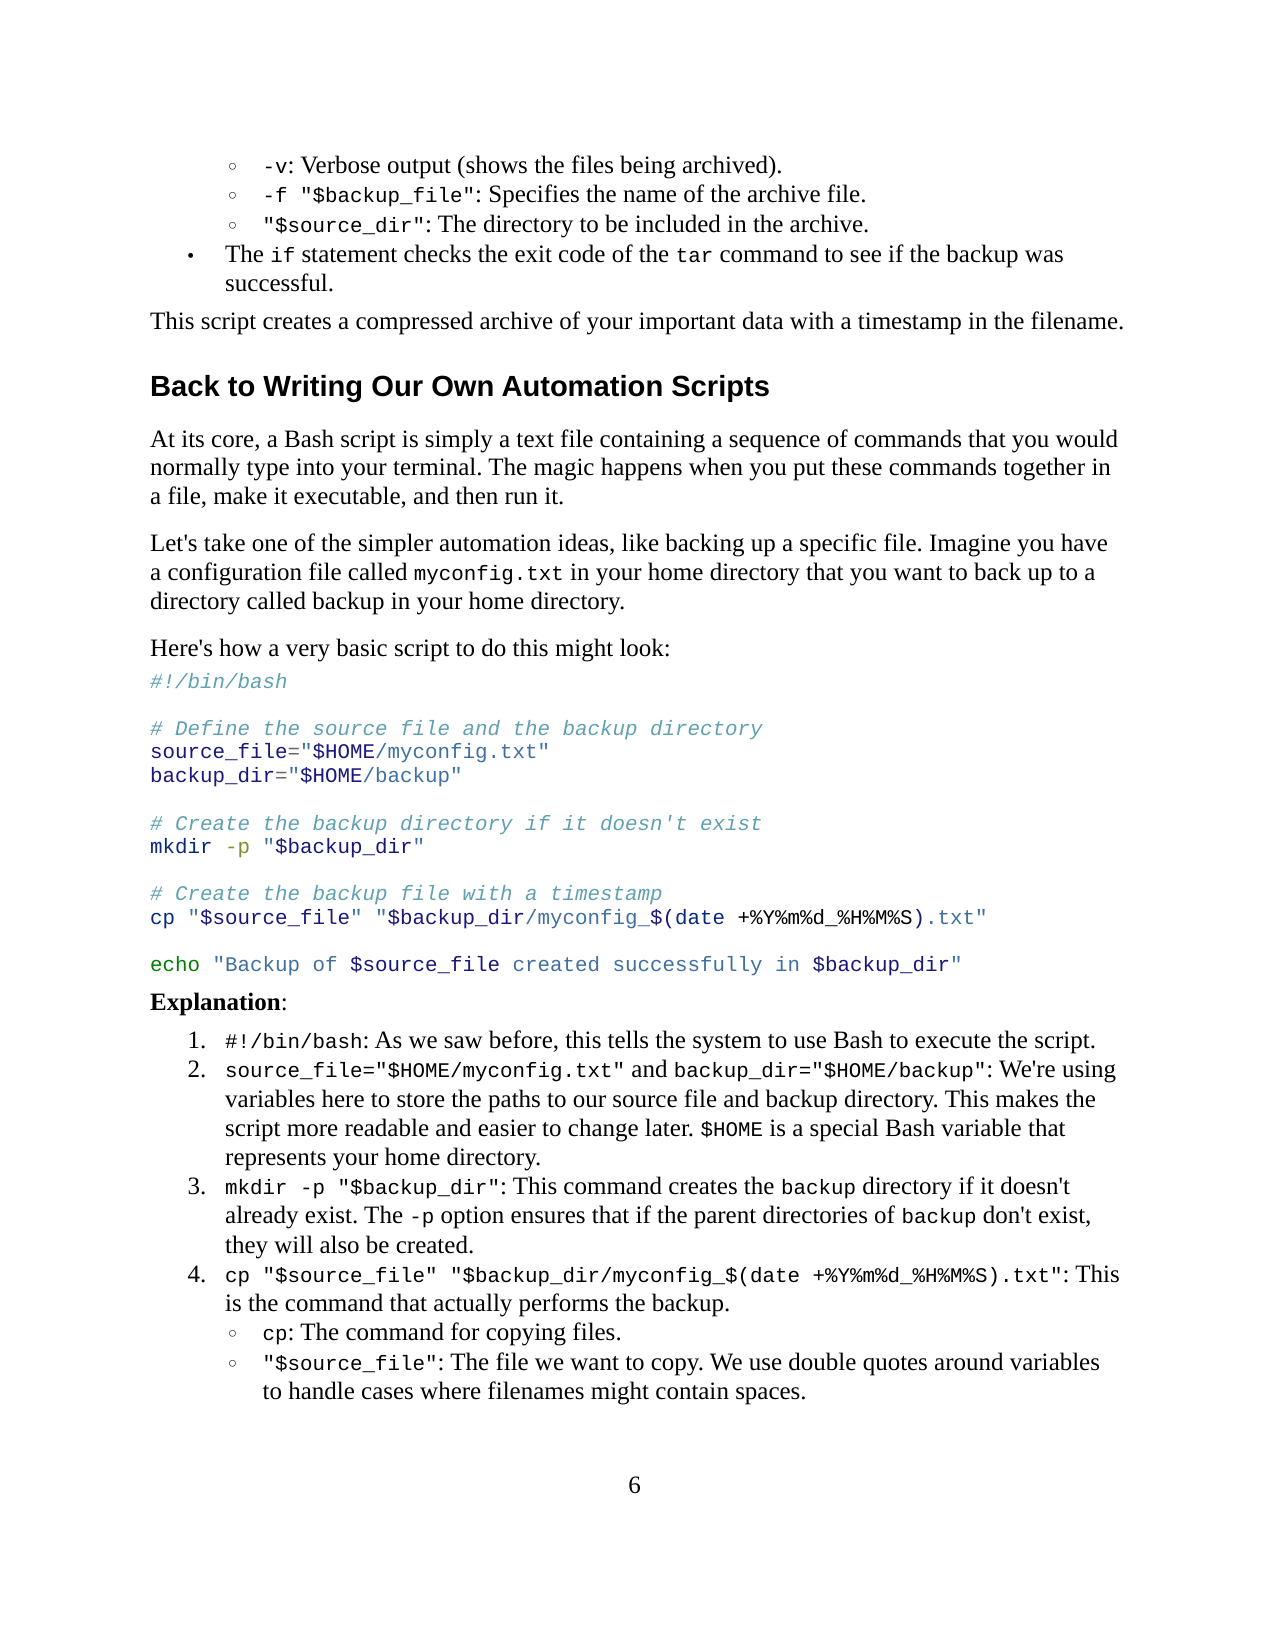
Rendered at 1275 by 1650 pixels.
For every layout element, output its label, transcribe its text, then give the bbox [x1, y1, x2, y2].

text # Create the backup directory if it doesn't exist [150, 812, 1125, 836]
text This script creates a compressed archive of your important data with a timestamp in the filename. [150, 306, 1125, 335]
text # Create the backup file with a timestamp [150, 883, 1125, 907]
text backup_dir="$HOME/backup" [150, 765, 1125, 789]
list The if statement checks the exit code of the tar command to see if the backup was successful. [187, 239, 1125, 297]
text echo "Backup of $source_file created successfully in $backup_dir" [150, 954, 1125, 978]
list -v: Verbose output (shows the files being archived). [225, 150, 1125, 179]
text cp "$source_file" "$backup_dir/myconfig_$(date +%Y%m%d_%H%M%S).txt" [150, 907, 1125, 931]
text #!/bin/bash [150, 671, 1125, 694]
subtitle Back to Writing Our Own Automation Scripts [150, 369, 1125, 402]
text # Define the source file and the backup directory [150, 718, 1125, 742]
list "$source_file": The file we want to copy. We use double quotes around variables to handle cases where filenames might contain spaces. [225, 1347, 1125, 1405]
list source_file="$HOME/myconfig.txt" and backup_dir="$HOME/backup": We're using variables here to store the paths to our source file and backup directory. This makes the script more readable and easier to change later. $HOME is a special Bash variable that represents your home directory. [187, 1054, 1125, 1171]
list "$source_dir": The directory to be included in the archive. [225, 209, 1125, 239]
text Here's how a very basic script to do this might look: [150, 633, 1125, 662]
text mkdir -p "$backup_dir" [150, 836, 1125, 860]
list cp "$source_file" "$backup_dir/myconfig_$(date +%Y%m%d_%H%M%S).txt": This is the command that actually performs the backup. [187, 1259, 1125, 1317]
list cp: The command for copying files. [225, 1317, 1125, 1347]
list mkdir -p "$backup_dir": This command creates the backup directory if it doesn't already exist. The -p option ensures that if the parent directories of backup don't exist, they will also be created. [187, 1171, 1125, 1259]
text Explanation: [150, 987, 1125, 1016]
list -f "$backup_file": Specifies the name of the archive file. [225, 179, 1125, 209]
text source_file="$HOME/myconfig.txt" [150, 742, 1125, 765]
text At its core, a Bash script is simply a text file containing a sequence of commands that you would normally type into your terminal. The magic happens when you put these commands together in a file, make it executable, and then run it. [150, 424, 1125, 510]
list #!/bin/bash: As we saw before, this tells the system to use Bash to execute the script. [187, 1025, 1125, 1054]
text Let's take one of the simpler automation ideas, like backing up a specific file. Imagine you have a configuration file called myconfig.txt in your home directory that you want to back up to a directory called backup in your home directory. [150, 528, 1125, 615]
